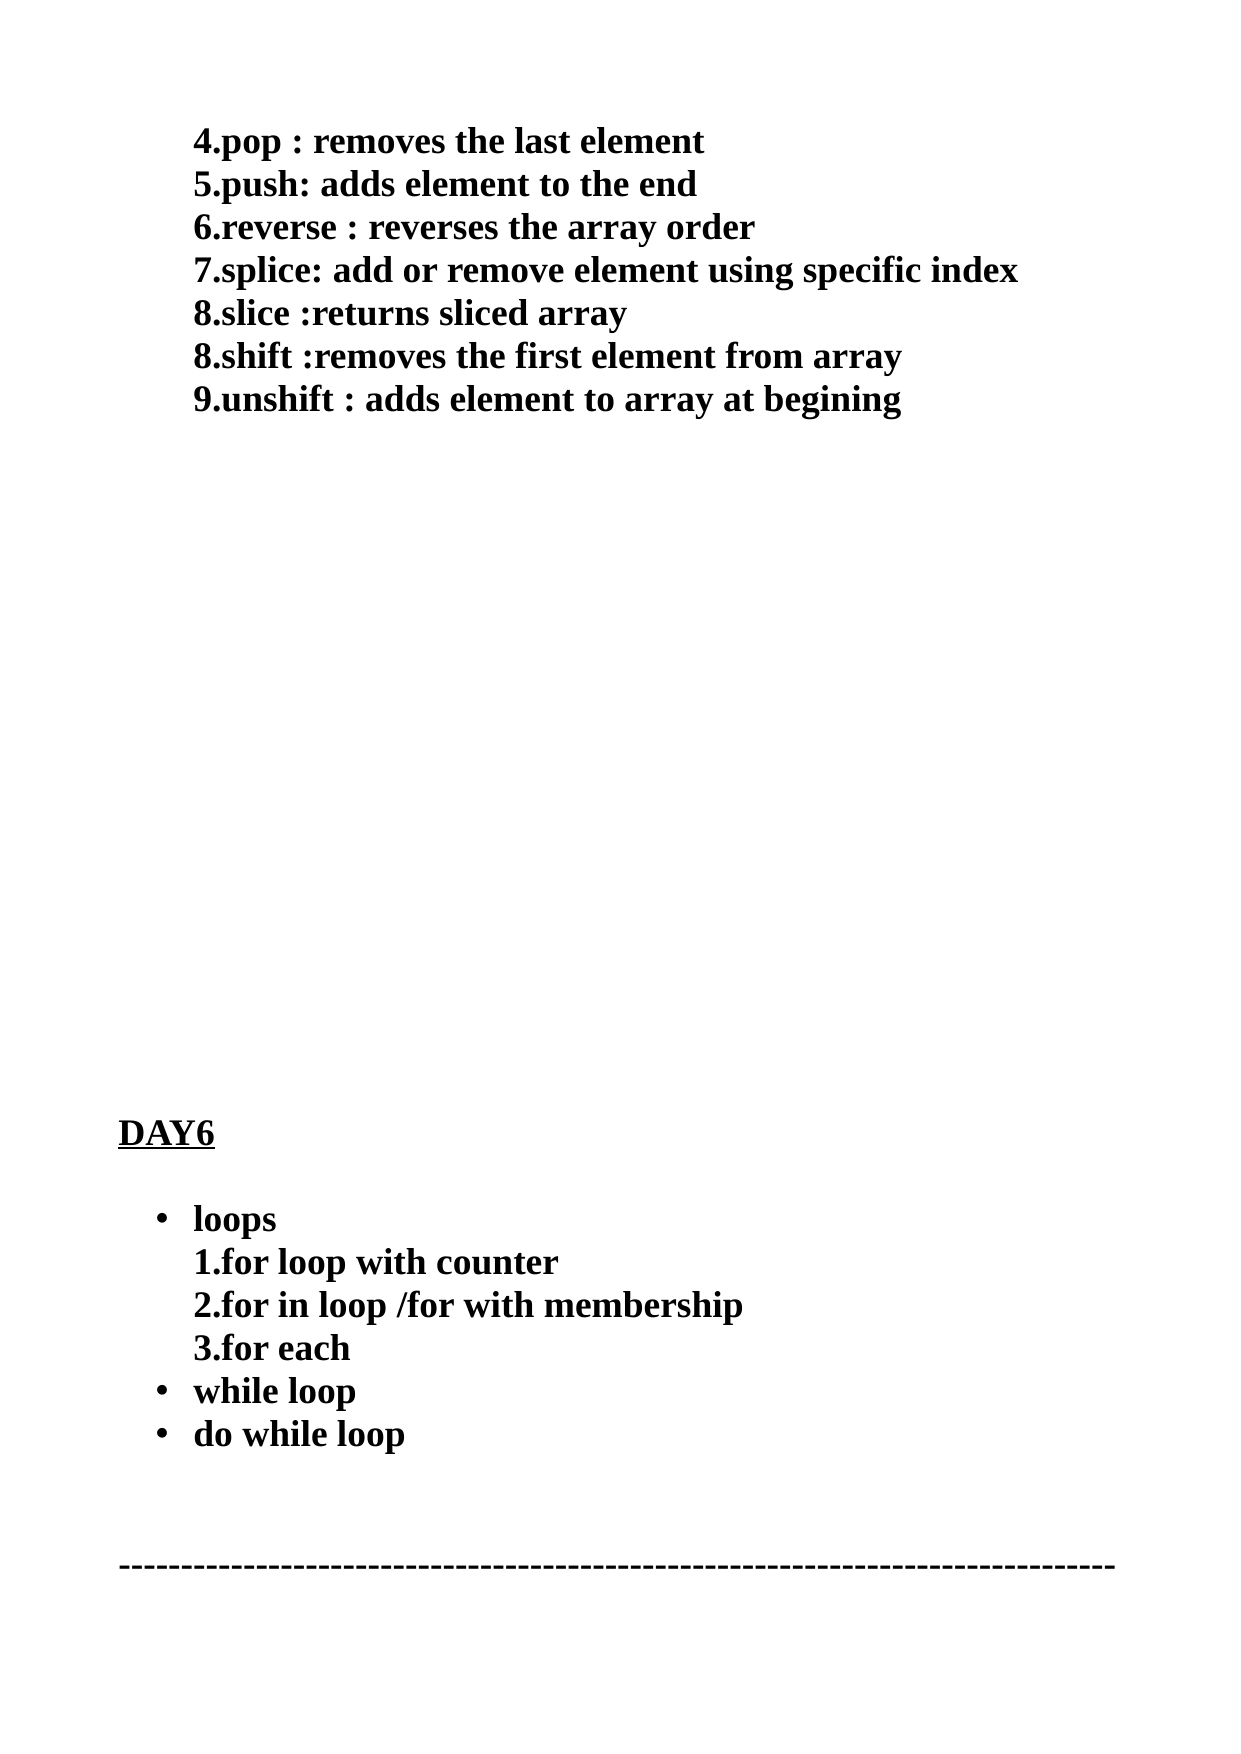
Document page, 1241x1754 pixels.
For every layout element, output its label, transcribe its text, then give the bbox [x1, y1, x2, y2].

list 8.shift :removes the first element from array [156, 334, 1122, 377]
list 2.for in loop /for with membership [156, 1282, 1122, 1326]
list 7.splice: add or remove element using specific index [156, 247, 1122, 291]
list 5.push: adds element to the end [156, 161, 1122, 204]
list 4.pop : removes the last element [156, 118, 1122, 161]
text DAY6 [118, 1110, 1122, 1153]
list while loop [156, 1369, 1122, 1412]
text -------------------------------------------------------------------------------- [118, 1541, 1122, 1584]
list 1.for loop with counter [156, 1239, 1122, 1282]
list 8.slice :returns sliced array [156, 291, 1122, 334]
list 9.unshift : adds element to array at begining [156, 377, 1122, 420]
list 3.for each [156, 1326, 1122, 1369]
list do while loop [156, 1412, 1122, 1455]
list 6.reverse : reverses the array order [156, 204, 1122, 247]
list loops [156, 1196, 1122, 1239]
